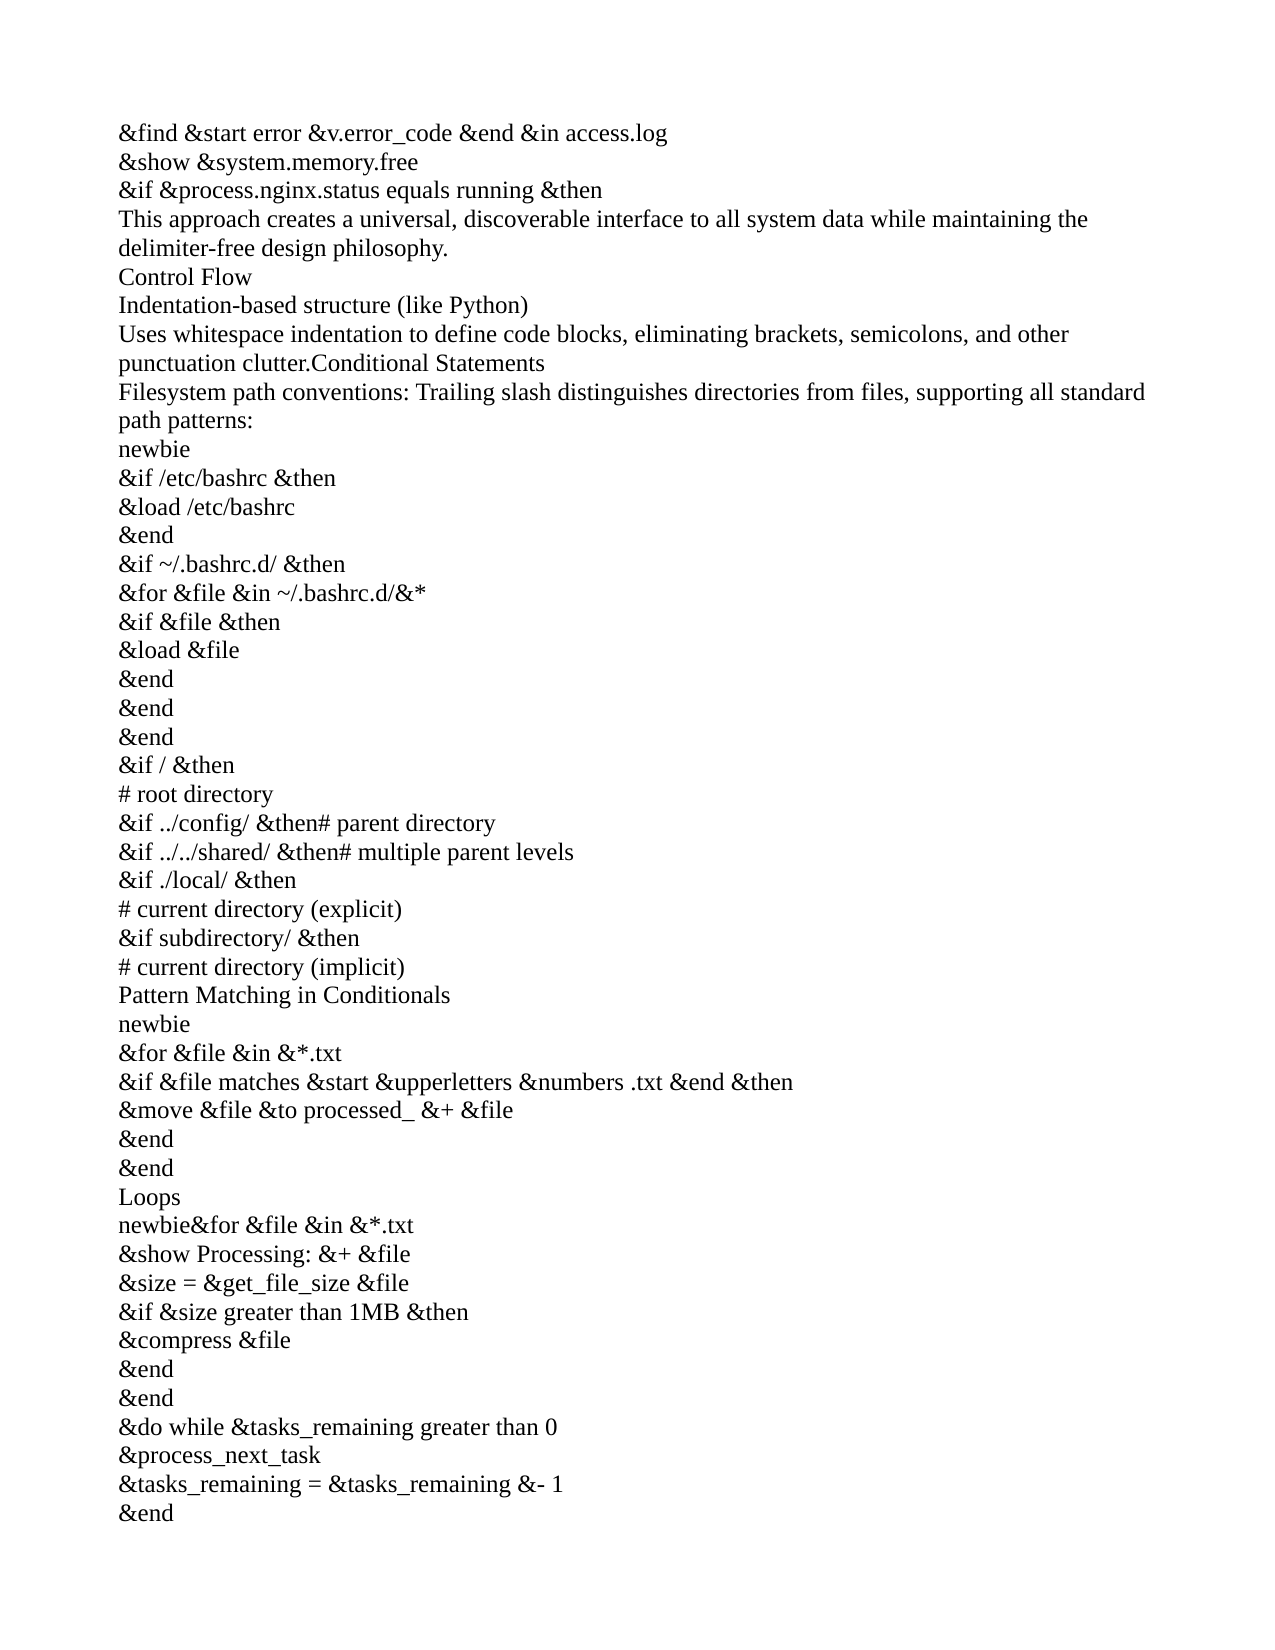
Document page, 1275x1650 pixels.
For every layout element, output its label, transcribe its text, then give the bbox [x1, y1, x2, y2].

text Loops [118, 1182, 1157, 1211]
text &end [118, 722, 1157, 751]
text Filesystem path conventions: Trailing slash distinguishes directories from files, supporting all standard [118, 377, 1157, 406]
text path patterns: [118, 406, 1157, 434]
text &if &process.nginx.status equals running &then [118, 176, 1157, 204]
text Pattern Matching in Conditionals [118, 981, 1157, 1009]
text &if ../config/ &then# parent directory [118, 808, 1157, 837]
text &do while &tasks_remaining greater than 0 [118, 1412, 1157, 1441]
text &compress &file [118, 1326, 1157, 1354]
text &find &start error &v.error_code &end &in access.log [118, 118, 1157, 147]
text newbie&for &file &in &*.txt [118, 1211, 1157, 1239]
text &if ../../shared/ &then# multiple parent levels [118, 837, 1157, 866]
text # current directory (implicit) [118, 952, 1157, 981]
text &end [118, 1124, 1157, 1153]
text newbie [118, 1009, 1157, 1038]
text &show &system.memory.free [118, 147, 1157, 176]
text &if ~/.bashrc.d/ &then [118, 549, 1157, 578]
text &if /etc/bashrc &then [118, 463, 1157, 492]
text &if ./local/ &then [118, 866, 1157, 894]
text # root directory [118, 779, 1157, 808]
text Control Flow [118, 262, 1157, 291]
text &end [118, 521, 1157, 549]
text &end [118, 1383, 1157, 1412]
text &process_next_task [118, 1441, 1157, 1469]
text &size = &get_file_size &file [118, 1268, 1157, 1297]
text &end [118, 1498, 1157, 1527]
text &end [118, 693, 1157, 722]
text delimiter-free design philosophy. [118, 233, 1157, 262]
text &end [118, 664, 1157, 693]
text punctuation clutter.Conditional Statements [118, 348, 1157, 377]
text &if subdirectory/ &then [118, 923, 1157, 952]
text &tasks_remaining = &tasks_remaining &- 1 [118, 1469, 1157, 1498]
text &end [118, 1153, 1157, 1182]
text Indentation-based structure (like Python) [118, 291, 1157, 319]
text newbie [118, 434, 1157, 463]
text Uses whitespace indentation to define code blocks, eliminating brackets, semicolons, and other [118, 319, 1157, 348]
text &if &size greater than 1MB &then [118, 1297, 1157, 1326]
text &show Processing: &+ &file [118, 1239, 1157, 1268]
text &if &file &then [118, 607, 1157, 636]
text This approach creates a universal, discoverable interface to all system data while maintaining the [118, 204, 1157, 233]
text &if / &then [118, 751, 1157, 779]
text &if &file matches &start &upperletters &numbers .txt &end &then [118, 1067, 1157, 1096]
text &for &file &in ~/.bashrc.d/&* [118, 578, 1157, 607]
text &for &file &in &*.txt [118, 1038, 1157, 1067]
text # current directory (explicit) [118, 894, 1157, 923]
text &move &file &to processed_ &+ &file [118, 1096, 1157, 1124]
text &load &file [118, 636, 1157, 664]
text &end [118, 1354, 1157, 1383]
text &load /etc/bashrc [118, 492, 1157, 521]
